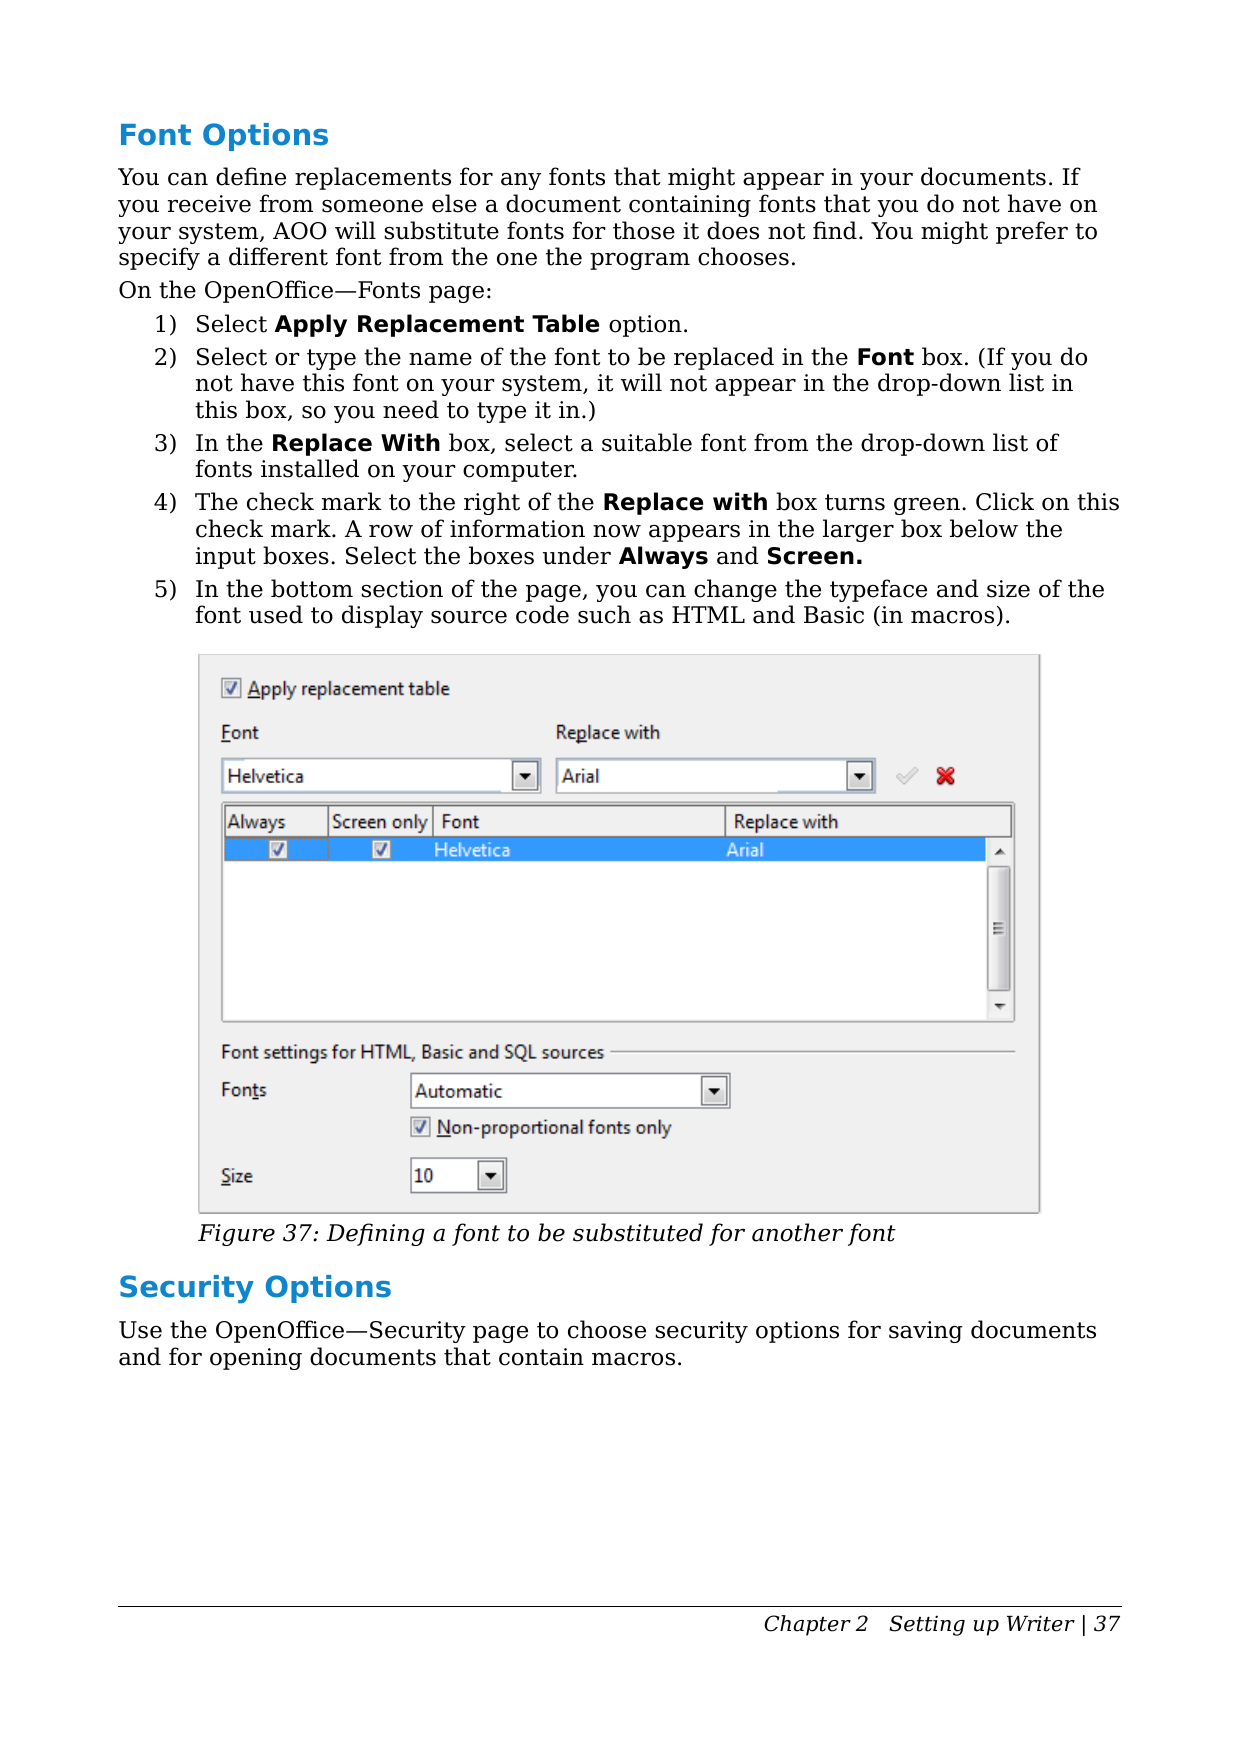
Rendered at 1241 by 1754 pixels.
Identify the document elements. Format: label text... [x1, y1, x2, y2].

list Select Apply Replacement Table option. [177, 311, 1122, 337]
subtitle Font Options [118, 118, 1122, 152]
list The check mark to the right of the Replace with box turns green. Click on this check mark. A row of information now appears in the larger box below the input boxes. Select the boxes under Always and Screen. [177, 489, 1122, 569]
list Select or type the name of the font to be replaced in the Font box. (If you do not have this font on your system, it will not appear in the drop-down list in this box, so you need to type it in.) [177, 344, 1122, 424]
list On the OpenOffice—Fonts page: [118, 278, 1122, 304]
list In the Replace With box, select a suitable font from the drop-down list of fonts installed on your computer. [177, 430, 1122, 483]
subtitle Security Options [118, 1271, 1122, 1305]
list You can define replacements for any fonts that might appear in your documents. If you receive from someone else a document containing fonts that you do not have on your system, AOO will substitute fonts for those it does not find. You might prefer to specify a different font from the one the program chooses. [118, 164, 1122, 271]
text Figure 37: Defining a font to be substituted for another font [198, 1220, 1042, 1247]
list In the bottom section of the page, you can change the typeface and size of the font used to display source code such as HTML and Basic (in macros). [177, 576, 1122, 629]
picture [198, 654, 1042, 1214]
text Use the OpenOffice—Security page to choose security options for saving documents and for opening documents that contain macros. [118, 1317, 1122, 1371]
